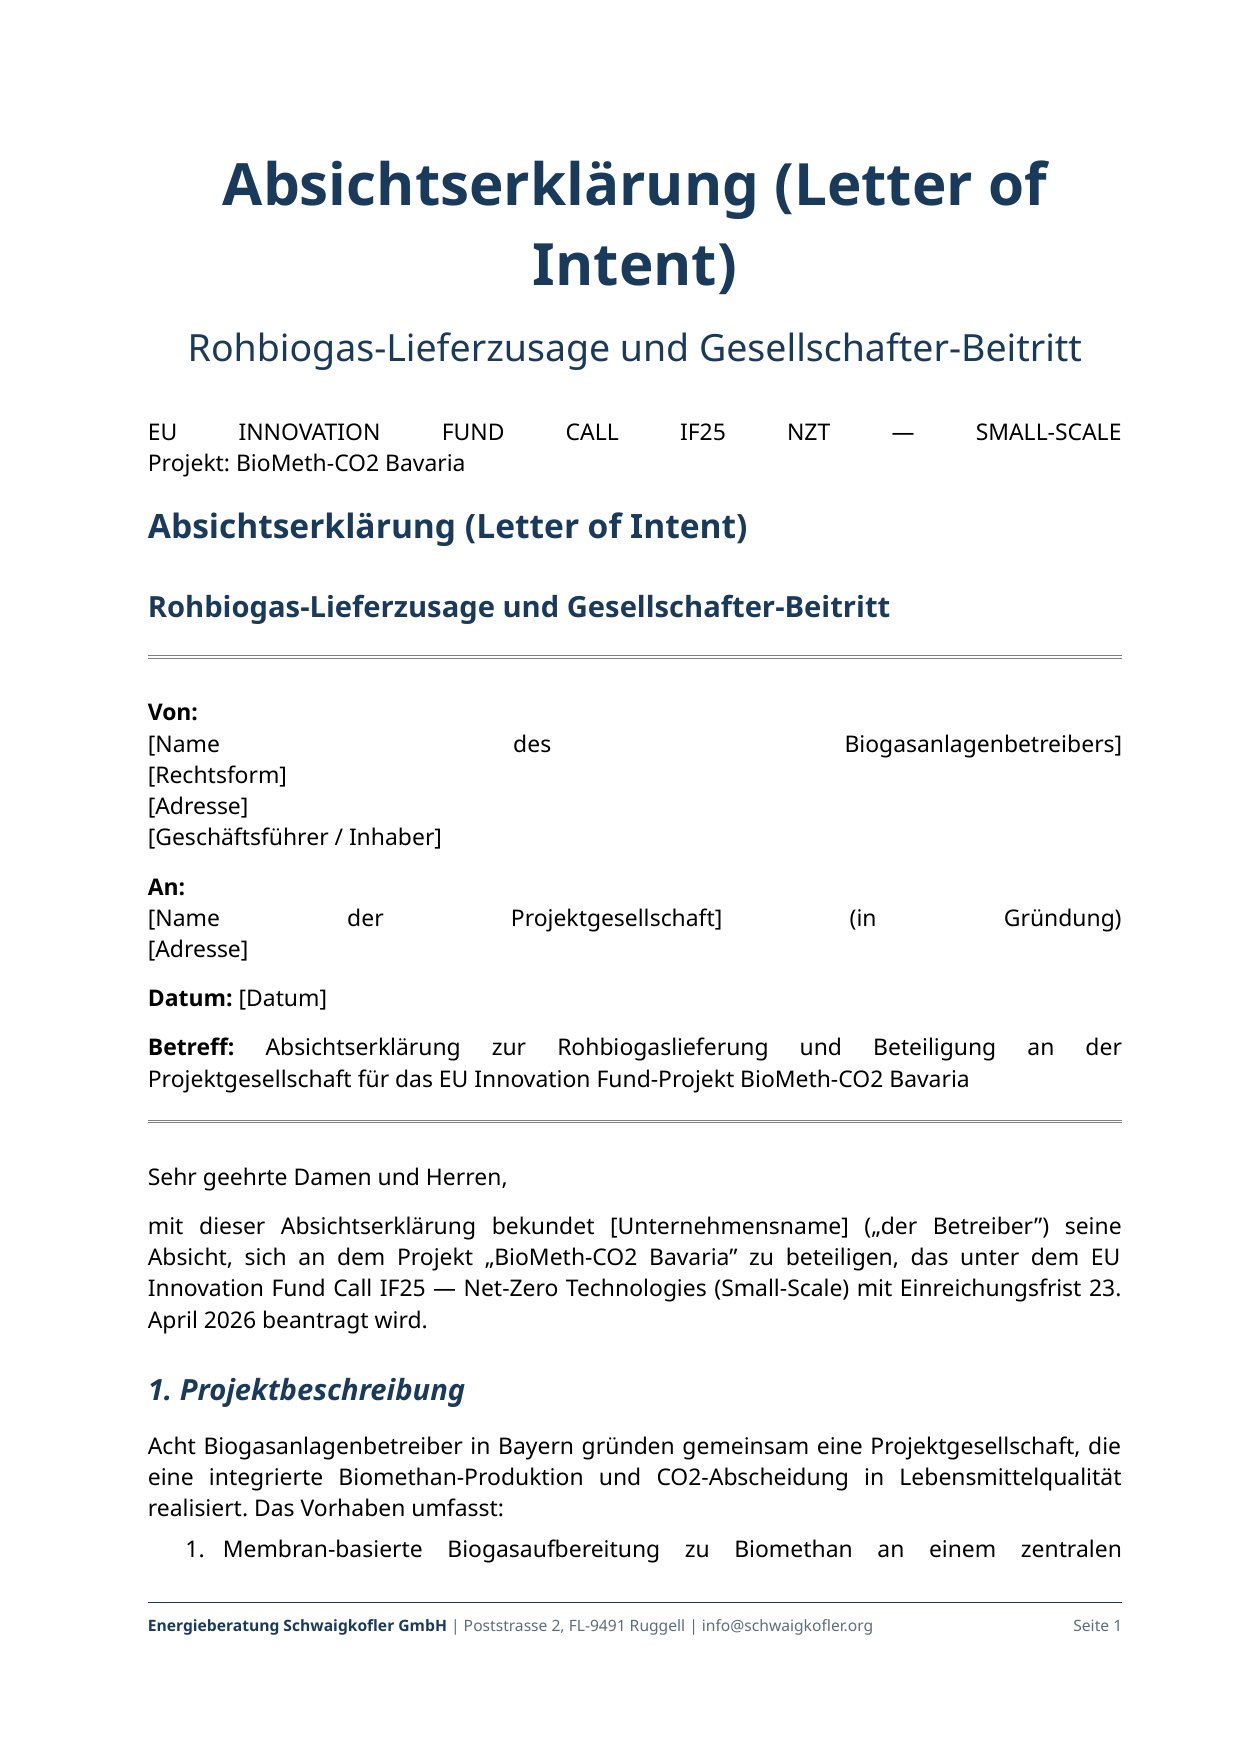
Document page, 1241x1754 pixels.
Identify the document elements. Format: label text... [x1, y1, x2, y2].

subtitle Absichtserklärung (Letter of Intent) [148, 503, 1122, 549]
subtitle Rohbiogas-Lieferzusage und Gesellschafter-Beitritt [148, 586, 1122, 626]
title Absichtserklärung (Letter of Intent) [148, 143, 1122, 302]
text EU INNOVATION FUND CALL IF25 NZT — SMALL-SCALE Projekt: BioMeth-CO2 Bavaria [148, 416, 1122, 478]
subtitle 1. Projektbeschreibung [148, 1369, 1122, 1408]
subtitle Rohbiogas-Lieferzusage und Gesellschafter-Beitritt [148, 321, 1122, 372]
text Betreff: Absichtserklärung zur Rohbiogaslieferung und Beteiligung an der Projektgesellschaft für das EU Innovation Fund-Projekt BioMeth-CO2 Bavaria [148, 1031, 1122, 1094]
text Sehr geehrte Damen und Herren, [148, 1161, 1122, 1192]
text Acht Biogasanlagenbetreiber in Bayern gründen gemeinsam eine Projektgesellschaft, die eine integrierte Biomethan-Produktion und CO2-Abscheidung in Lebensmittelqualität realisiert. Das Vorhaben umfasst: [148, 1430, 1122, 1524]
text mit dieser Absichtserklärung bekundet [Unternehmensname] („der Betreiber”) seine Absicht, sich an dem Projekt „BioMeth-CO2 Bavaria” zu beteiligen, das unter dem EU Innovation Fund Call IF25 — Net-Zero Technologies (Small-Scale) mit Einreichungsfrist 23. April 2026 beantragt wird. [148, 1210, 1122, 1335]
text An: [Name der Projektgesellschaft] (in Gründung) [Adresse] [148, 871, 1122, 964]
text Datum: [Datum] [148, 982, 1122, 1013]
list Membran-basierte Biogasaufbereitung zu Biomethan an einem zentralen [185, 1533, 1122, 1564]
text Von: [Name des Biogasanlagenbetreibers] [Rechtsform] [Adresse] [Geschäftsführer / Inhaber] [148, 696, 1122, 853]
